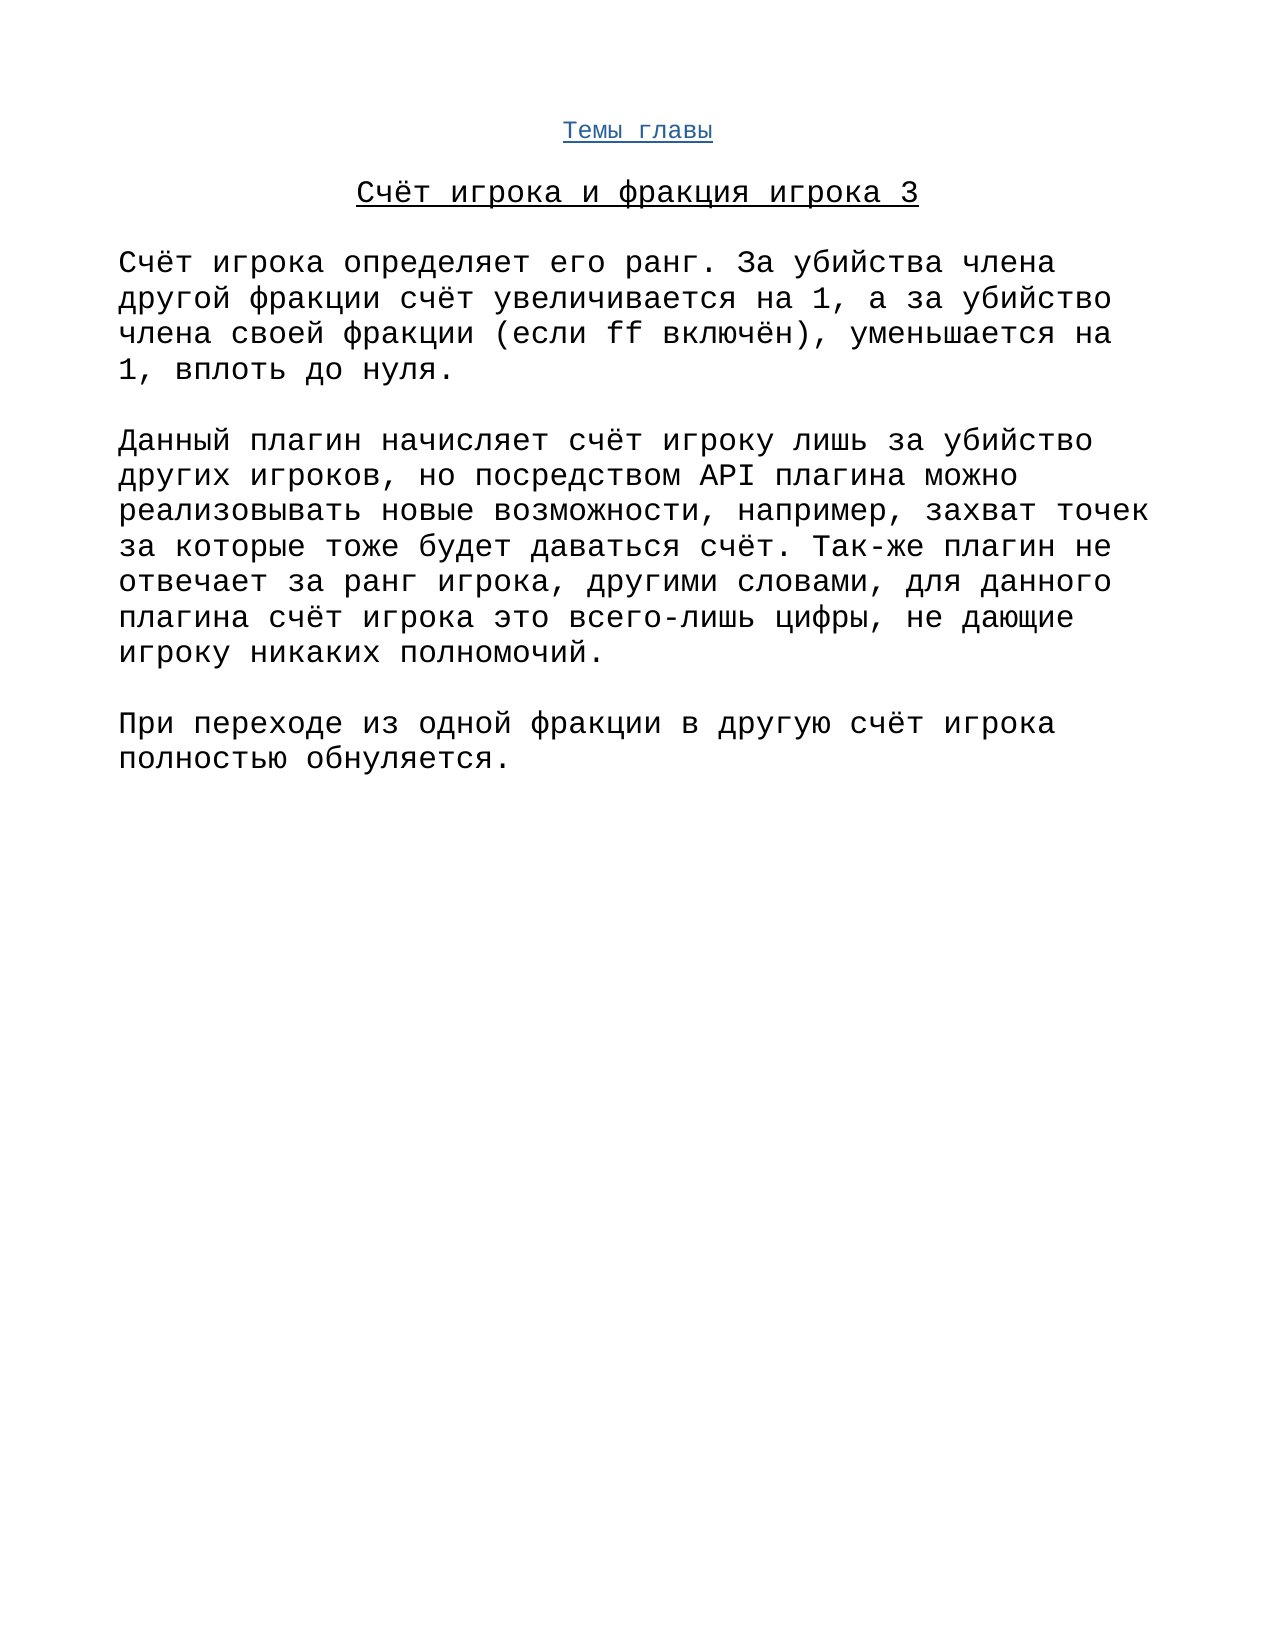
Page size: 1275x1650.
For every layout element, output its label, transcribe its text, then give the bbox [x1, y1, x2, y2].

text Счёт игрока и фракция игрока 3 [118, 176, 1157, 211]
text Данный плагин начисляет счёт игроку лишь за убийство других игроков, но посредством API плагина можно реализовывать новые возможности, например, захват точек за которые тоже будет даваться счёт. Так-же плагин не отвечает за ранг игрока, другими словами, для данного плагина счёт игрока это всего-лишь цифры, не дающие игроку никаких полномочий. [118, 424, 1157, 672]
text Счёт игрока определяет его ранг. За убийства члена другой фракции счёт увеличивается на 1, а за убийство члена своей фракции (если ff включён), уменьшается на 1, вплоть до нуля. [118, 247, 1157, 388]
text При переходе из одной фракции в другую счёт игрока полностью обнуляется. [118, 707, 1157, 778]
